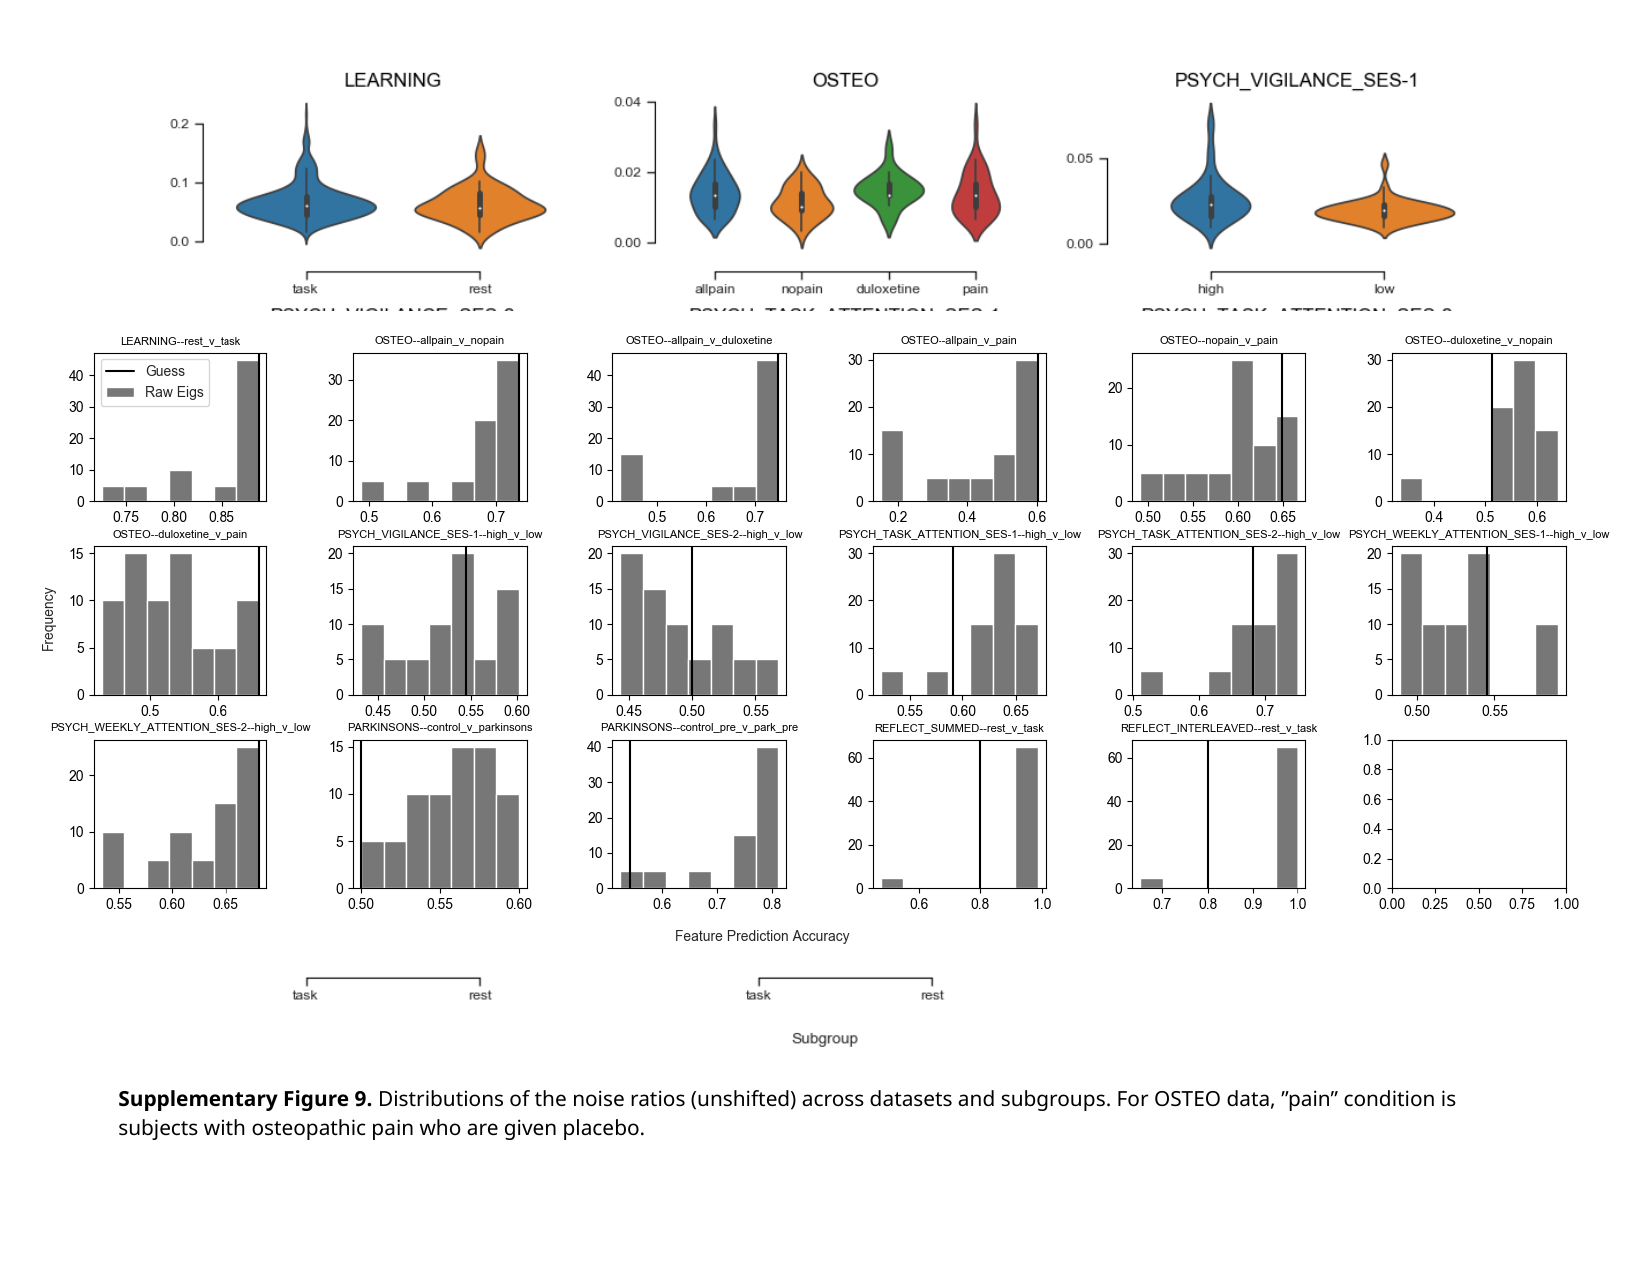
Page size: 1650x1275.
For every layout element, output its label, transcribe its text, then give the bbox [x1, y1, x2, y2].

text Supplementary Figure 9. Distributions of the noise ratios (unshifted) across datasets and subgroups. For OSTEO data, ”pain” condition is subjects with osteopathic pain who are given placebo. [118, 1085, 1532, 1141]
picture [12, 18, 1638, 1085]
